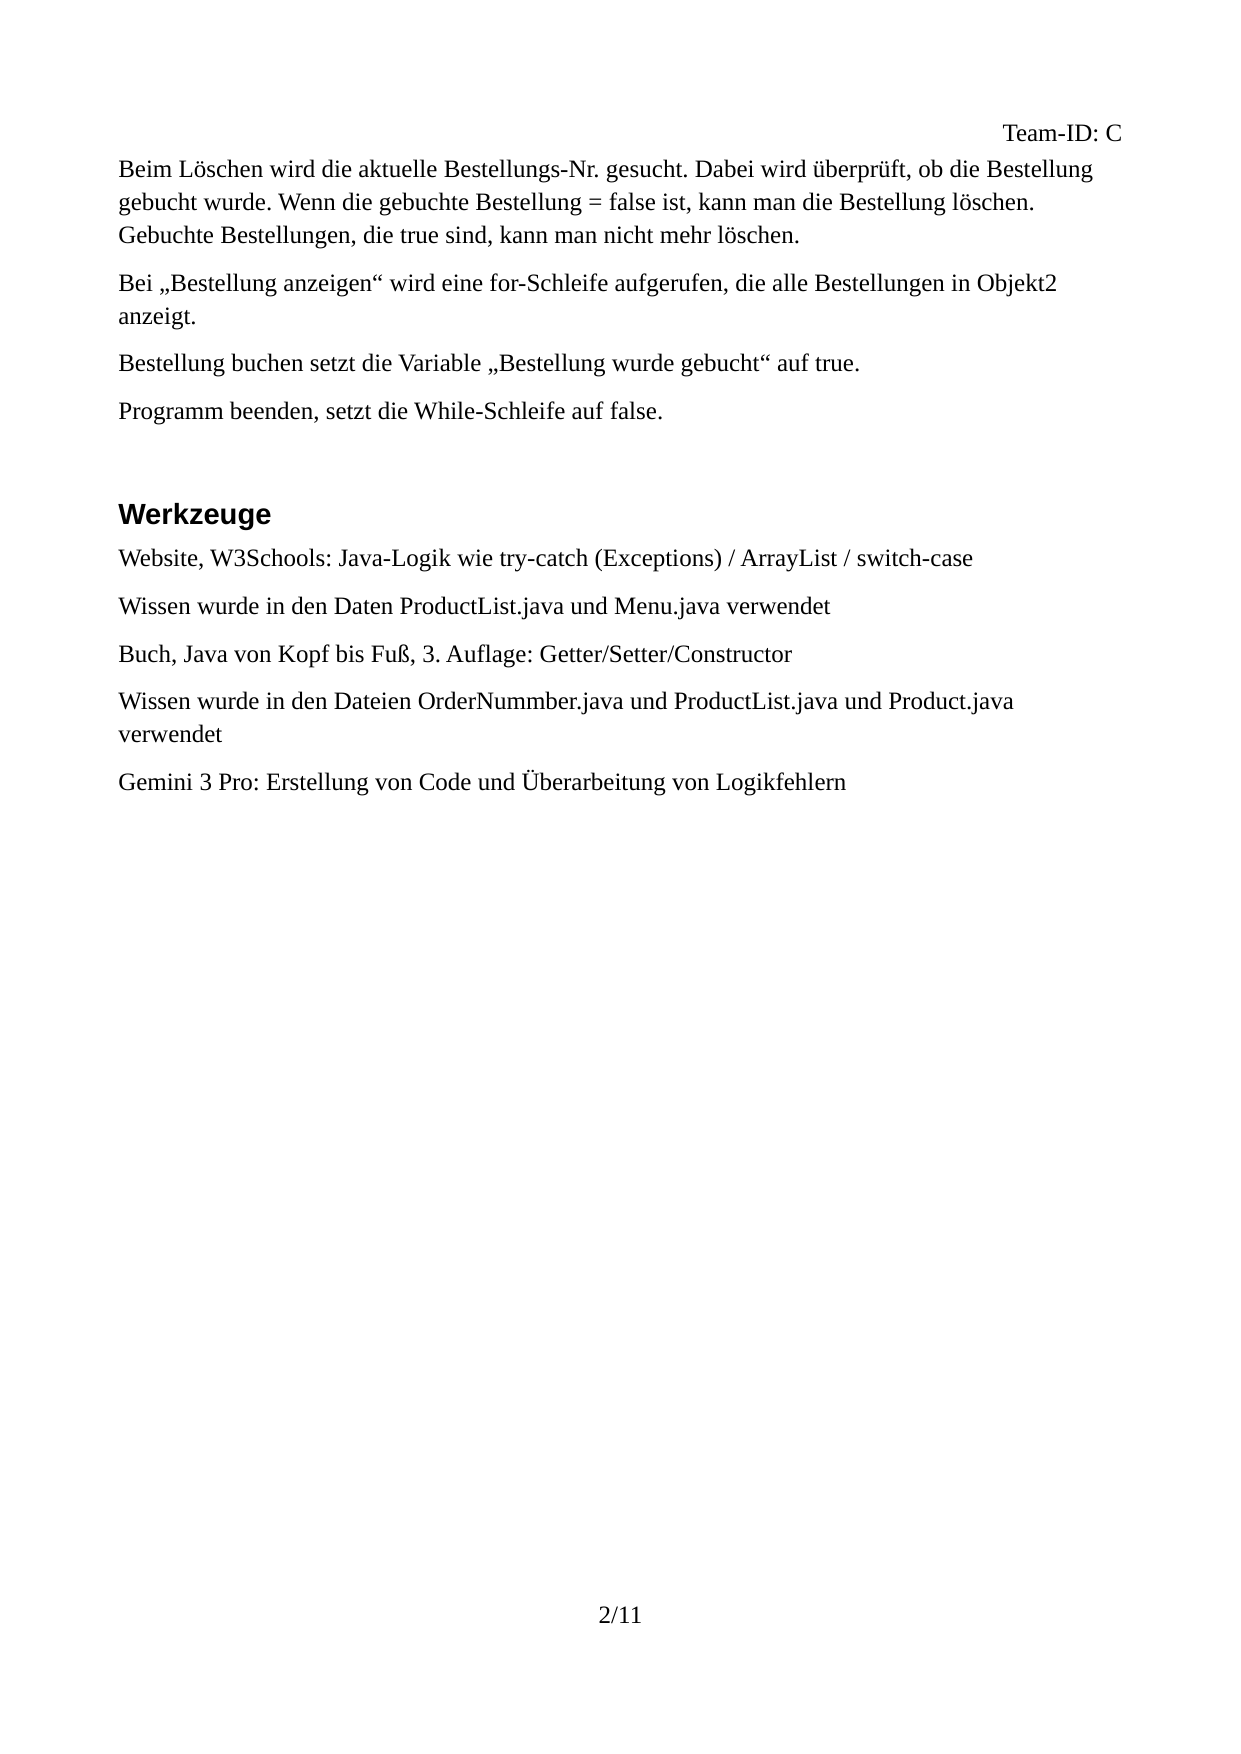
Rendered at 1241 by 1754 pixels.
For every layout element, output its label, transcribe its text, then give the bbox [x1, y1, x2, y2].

text Bei „Bestellung anzeigen“ wird eine for-Schleife aufgerufen, die alle Bestellungen in Objekt2 anzeigt. [118, 268, 1122, 329]
subtitle Werkzeuge [118, 497, 1122, 531]
text Wissen wurde in den Dateien OrderNummber.java und ProductList.java und Product.java verwendet [118, 686, 1122, 748]
text Buch, Java von Kopf bis Fuß, 3. Auflage: Getter/Setter/Constructor [118, 639, 1122, 667]
text Wissen wurde in den Daten ProductList.java und Menu.java verwendet [118, 591, 1122, 620]
text Website, W3Schools: Java-Logik wie try-catch (Exceptions) / ArrayList / switch-case [118, 543, 1122, 572]
text Beim Löschen wird die aktuelle Bestellungs-Nr. gesucht. Dabei wird überprüft, ob die Bestellung gebucht wurde. Wenn die gebuchte Bestellung = false ist, kann man die Bestellung löschen. Gebuchte Bestellungen, die true sind, kann man nicht mehr löschen. [118, 154, 1122, 249]
text Programm beenden, setzt die While-Schleife auf false. [118, 396, 1122, 425]
text Bestellung buchen setzt die Variable „Bestellung wurde gebucht“ auf true. [118, 348, 1122, 377]
text Gemini 3 Pro: Erstellung von Code und Überarbeitung von Logikfehlern [118, 767, 1122, 796]
